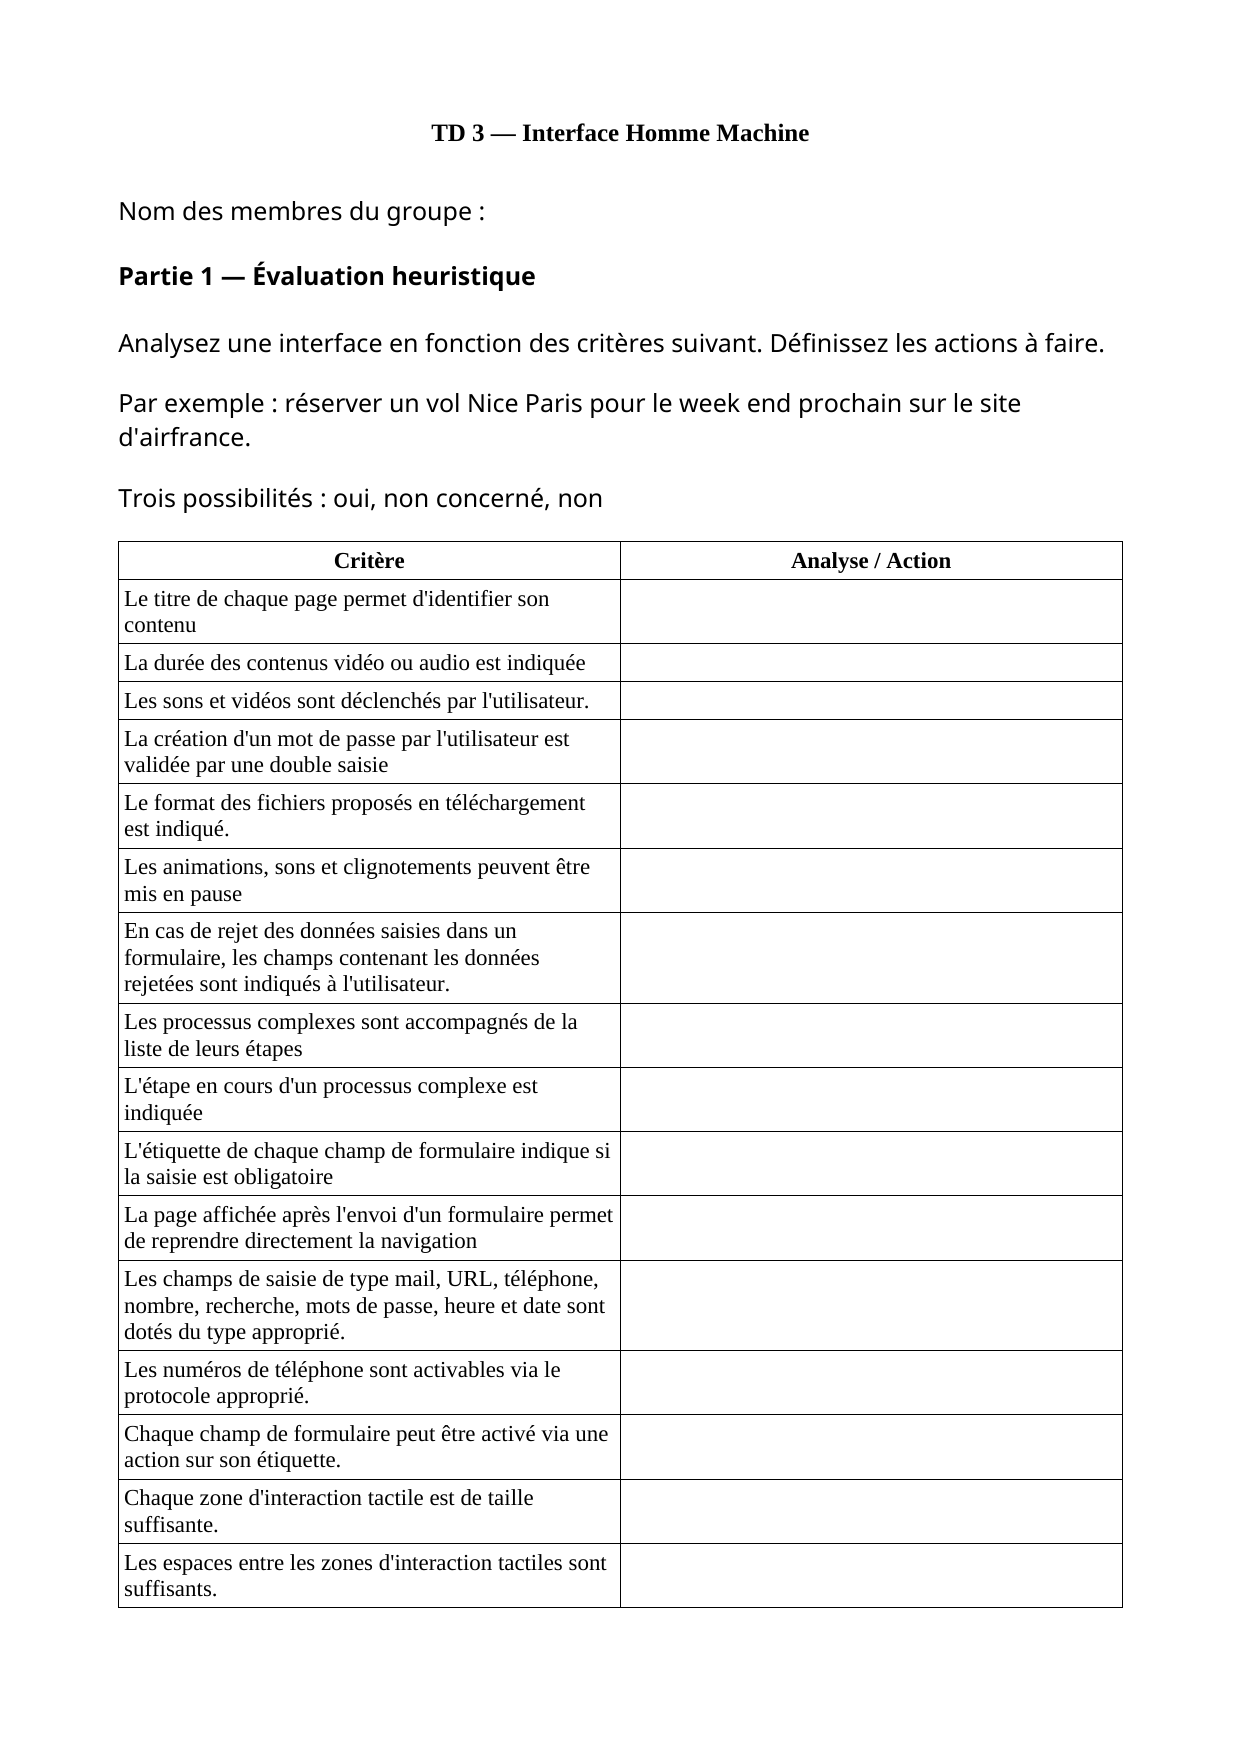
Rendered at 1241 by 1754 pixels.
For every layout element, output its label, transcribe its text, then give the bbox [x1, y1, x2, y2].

table_cell Chaque champ de formulaire peut être activé via une action sur son étiquette. [119, 1415, 620, 1479]
table_cell [621, 1004, 1122, 1067]
table_cell [621, 1351, 1122, 1414]
table_cell La page affichée après l'envoi d'un formulaire permet de reprendre directement la navigation [119, 1196, 620, 1259]
table_cell [621, 1544, 1122, 1607]
table_cell Les processus complexes sont accompagnés de la liste de leurs étapes [119, 1004, 620, 1067]
table_cell Les champs de saisie de type mail, URL, téléphone, nombre, recherche, mots de passe, heure et date sont dotés du type approprié. [119, 1261, 620, 1350]
table_cell La création d'un mot de passe par l'utilisateur est validée par une double saisie [119, 720, 620, 783]
table_cell [621, 644, 1122, 681]
table_cell [621, 1068, 1122, 1131]
table_cell [621, 913, 1122, 1002]
table_cell L'étape en cours d'un processus complexe est indiquée [119, 1068, 620, 1131]
text Trois possibilités : oui, non concerné, non [118, 481, 1122, 514]
table_cell [621, 1415, 1122, 1479]
table_cell La durée des contenus vidéo ou audio est indiquée [119, 644, 620, 681]
table_cell Les sons et vidéos sont déclenchés par l'utilisateur. [119, 682, 620, 719]
table_cell [621, 1480, 1122, 1543]
text Analysez une interface en fonction des critères suivant. Définissez les actions à faire. [118, 326, 1122, 360]
table_cell Le titre de chaque page permet d'identifier son contenu [119, 580, 620, 643]
subtitle Partie 1 — Évaluation heuristique [118, 259, 1122, 293]
table_cell [621, 784, 1122, 847]
table_cell [621, 580, 1122, 643]
text Nom des membres du groupe : [118, 193, 1122, 227]
table_header Critère [119, 542, 620, 579]
table_cell [621, 682, 1122, 719]
table_cell Chaque zone d'interaction tactile est de taille suffisante. [119, 1480, 620, 1543]
table_cell L'étiquette de chaque champ de formulaire indique si la saisie est obligatoire [119, 1132, 620, 1195]
table_cell Le format des fichiers proposés en téléchargement est indiqué. [119, 784, 620, 847]
table_cell Les animations, sons et clignotements peuvent être mis en pause [119, 849, 620, 912]
table_header Analyse / Action [621, 542, 1122, 579]
table_cell [621, 1261, 1122, 1350]
table_cell Les espaces entre les zones d'interaction tactiles sont suffisants. [119, 1544, 620, 1607]
table_cell [621, 1132, 1122, 1195]
table_cell En cas de rejet des données saisies dans un formulaire, les champs contenant les données rejetées sont indiqués à l'utilisateur. [119, 913, 620, 1002]
table_cell [621, 1196, 1122, 1259]
table_cell [621, 720, 1122, 783]
text Par exemple : réserver un vol Nice Paris pour le week end prochain sur le site d'airfrance. [118, 386, 1122, 454]
table_cell [621, 849, 1122, 912]
table_cell Les numéros de téléphone sont activables via le protocole approprié. [119, 1351, 620, 1414]
